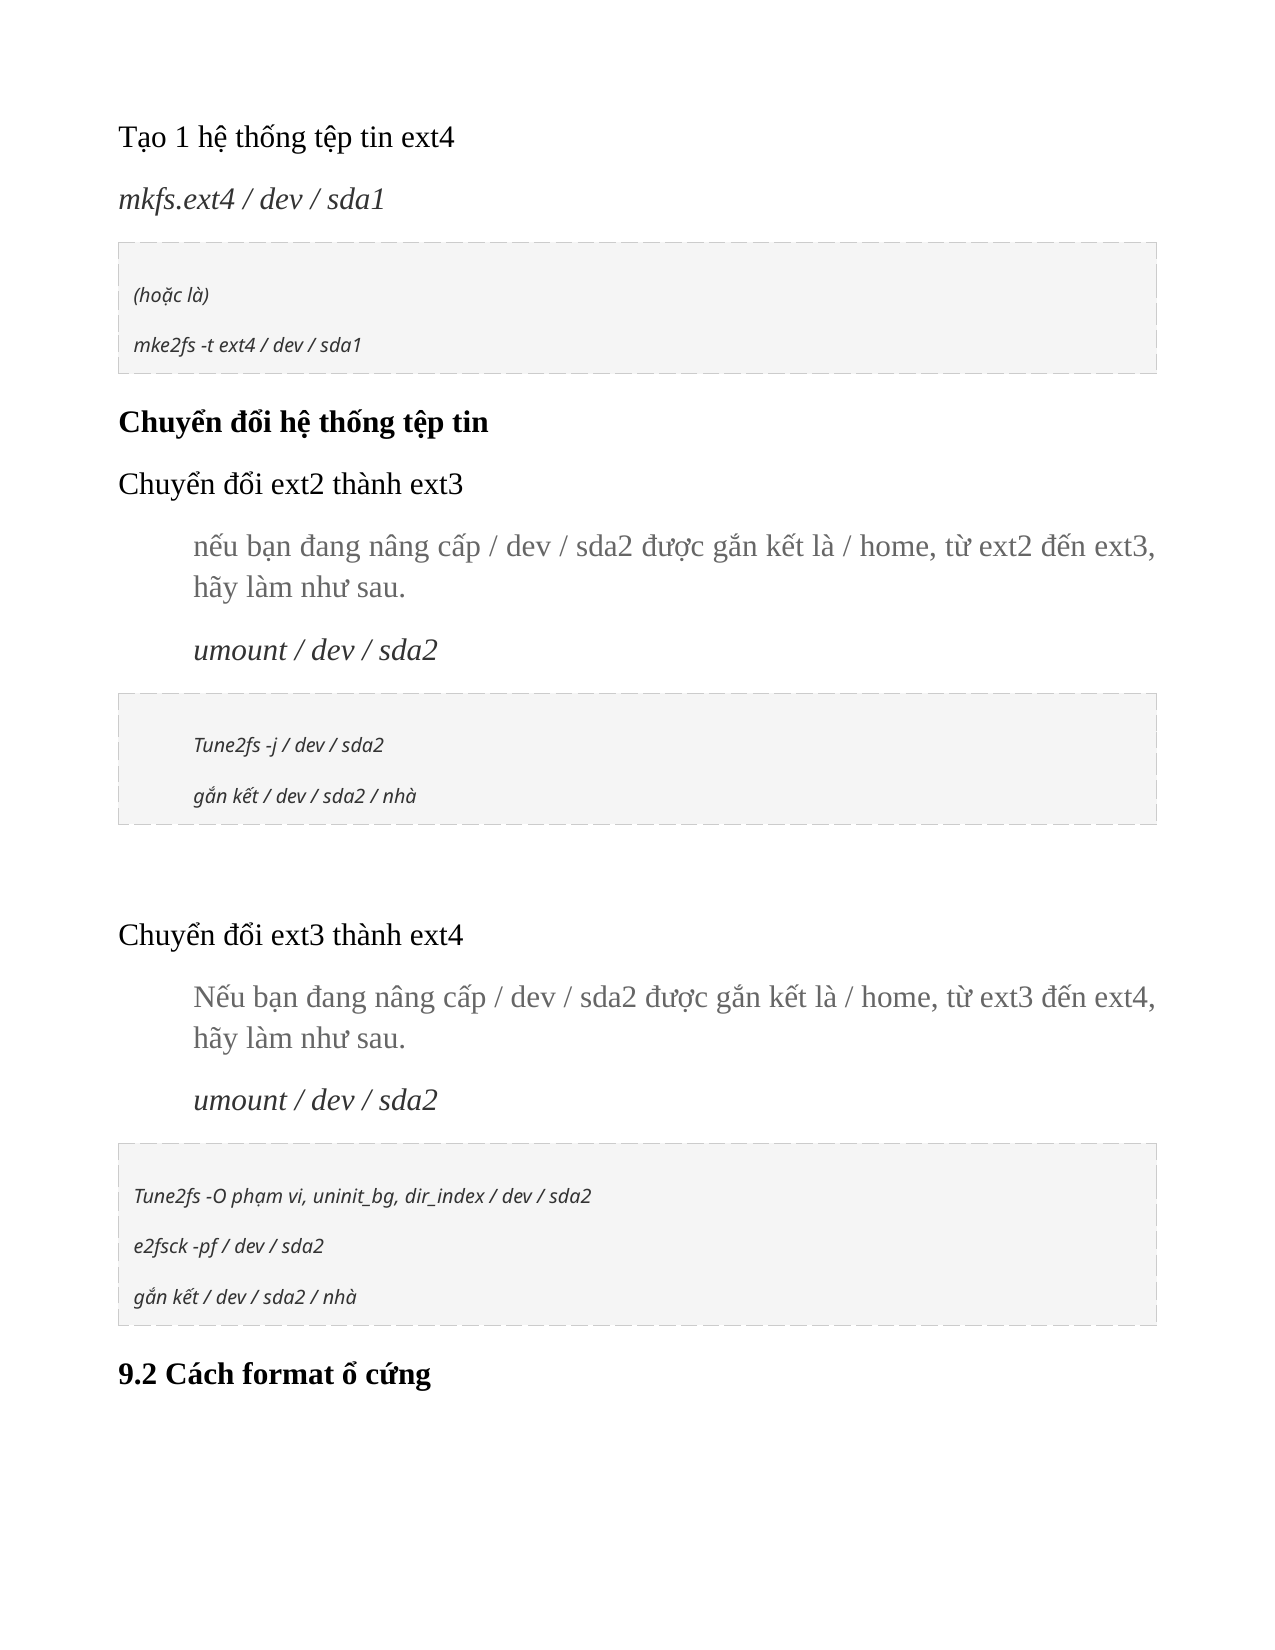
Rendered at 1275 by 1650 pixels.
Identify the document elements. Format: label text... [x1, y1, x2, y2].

text Nếu bạn đang nâng cấp / dev / sda2 được gắn kết là / home, từ ext3 đến ext4, hãy làm như sau. [118, 978, 1157, 1055]
text Tạo 1 hệ thống tệp tin ext4 [118, 118, 1157, 154]
text e2fsck -pf / dev / sda2 [118, 1218, 1157, 1244]
text mkfs.ext4 / dev / sda1 [118, 180, 1157, 216]
text Tune2fs -j / dev / sda2 [118, 716, 1156, 743]
text gắn kết / dev / sda2 / nhà [118, 1268, 1157, 1325]
text (hoặc là) [118, 266, 1156, 293]
text gắn kết / dev / sda2 / nhà [118, 767, 1157, 824]
text mke2fs -t ext4 / dev / sda1 [118, 317, 1157, 374]
text umount / dev / sda2 [118, 631, 1157, 667]
text nếu bạn đang nâng cấp / dev / sda2 được gắn kết là / home, từ ext2 đến ext3, hãy làm như sau. [118, 527, 1157, 604]
text Chuyển đổi ext3 thành ext4 [118, 916, 1157, 952]
text Tune2fs -O phạm vi, uninit_bg, dir_index / dev / sda2 [118, 1167, 1156, 1194]
text Chuyển đổi ext2 thành ext3 [118, 465, 1157, 501]
text 9.2 Cách format ổ cứng [118, 1355, 1157, 1391]
text umount / dev / sda2 [118, 1081, 1157, 1117]
text Chuyển đổi hệ thống tệp tin [118, 403, 1157, 439]
